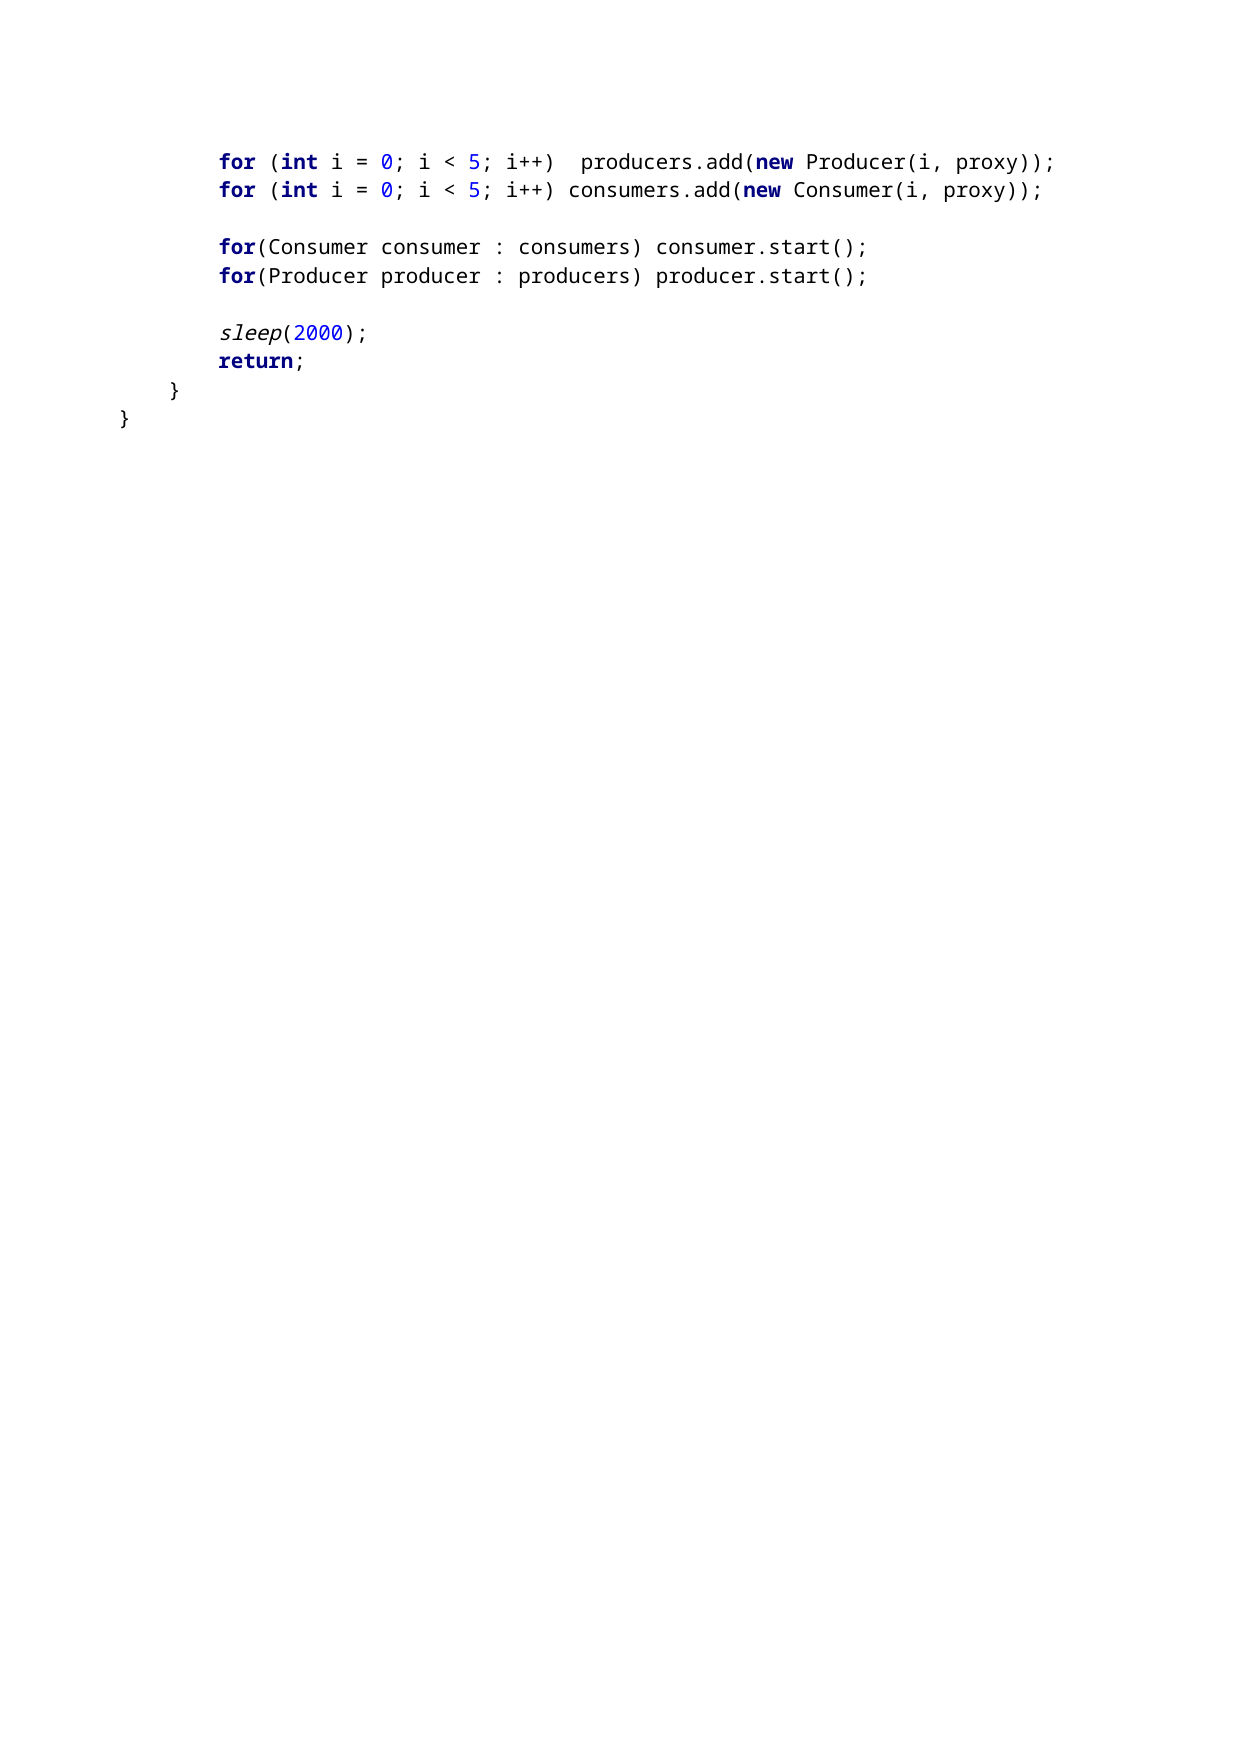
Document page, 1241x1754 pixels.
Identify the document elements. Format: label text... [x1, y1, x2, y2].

text for (int i = 0; i < 5; i++) producers.add(new Producer(i, proxy)); for (int i = 0; i < 5; i++) consumers.add(new Consumer(i, proxy)); for(Consumer consumer : consumers) consumer.start(); for(Producer producer : producers) producer.start(); sleep(2000); return; } } [118, 118, 1122, 432]
